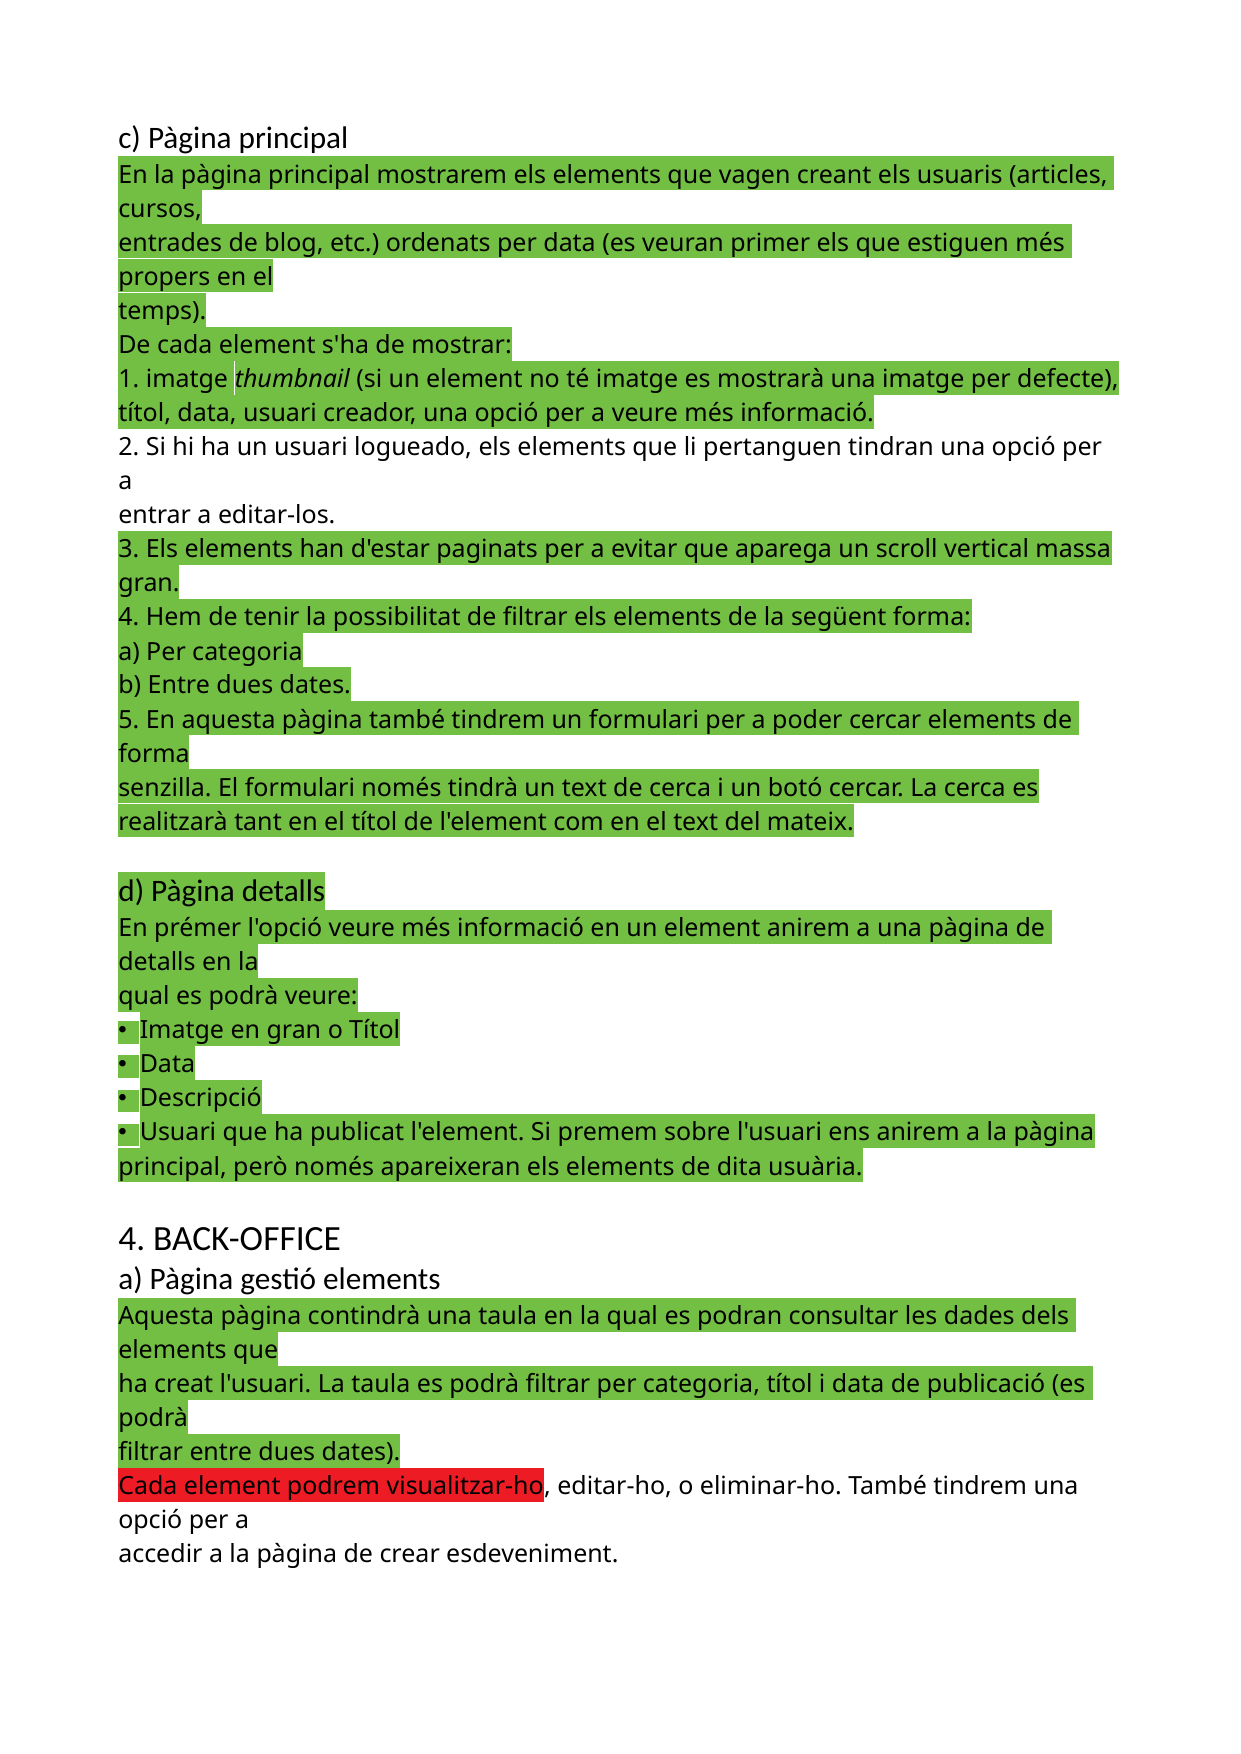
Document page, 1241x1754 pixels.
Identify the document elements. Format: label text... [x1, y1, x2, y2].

text • Descripció [118, 1080, 1122, 1114]
text c) Pàgina principal [118, 118, 1122, 156]
text d) Pàgina detalls [118, 872, 1122, 910]
text a) Per categoria [118, 633, 1122, 667]
text entrar a editar-los. [118, 497, 1122, 531]
text • Data [118, 1046, 1122, 1080]
text accedir a la pàgina de crear esdeveniment. [118, 1536, 1122, 1570]
text De cada element s'ha de mostrar: [118, 327, 1122, 361]
text • Imatge en gran o Títol [118, 1012, 1122, 1046]
text En prémer l'opció veure més informació en un element anirem a una pàgina de detalls en la [118, 910, 1122, 978]
text ha creat l'usuari. La taula es podrà filtrar per categoria, títol i data de publicació (es podrà [118, 1366, 1122, 1434]
text 1. imatge thumbnail (si un element no té imatge es mostrarà una imatge per defecte), [118, 361, 1122, 395]
text b) Entre dues dates. [118, 667, 1122, 701]
text temps). [118, 292, 1122, 327]
text 2. Si hi ha un usuari logueado, els elements que li pertanguen tindran una opció per a [118, 429, 1122, 497]
text a) Pàgina gestió elements [118, 1259, 1122, 1298]
text gran. [118, 565, 1122, 599]
text 4. Hem de tenir la possibilitat de filtrar els elements de la següent forma: [118, 599, 1122, 633]
text Aquesta pàgina contindrà una taula en la qual es podran consultar les dades dels elements que [118, 1298, 1122, 1366]
text 4. BACK-OFFICE [118, 1216, 1122, 1259]
text En la pàgina principal mostrarem els elements que vagen creant els usuaris (articles, cursos, [118, 156, 1122, 224]
text 3. Els elements han d'estar paginats per a evitar que aparega un scroll vertical massa [118, 531, 1122, 565]
text títol, data, usuari creador, una opció per a veure més informació. [118, 395, 1122, 429]
text qual es podrà veure: [118, 978, 1122, 1012]
text entrades de blog, etc.) ordenats per data (es veuran primer els que estiguen més propers en el [118, 224, 1122, 292]
text Cada element podrem visualitzar-ho, editar-ho, o eliminar-ho. També tindrem una opció per a [118, 1468, 1122, 1536]
text realitzarà tant en el títol de l'element com en el text del mateix. [118, 803, 1122, 837]
text 5. En aquesta pàgina també tindrem un formulari per a poder cercar elements de forma [118, 701, 1122, 769]
text principal, però només apareixeran els elements de dita usuària. [118, 1148, 1122, 1182]
text senzilla. El formulari només tindrà un text de cerca i un botó cercar. La cerca es [118, 769, 1122, 803]
text filtrar entre dues dates). [118, 1434, 1122, 1468]
text • Usuari que ha publicat l'element. Si premem sobre l'usuari ens anirem a la pàgina [118, 1114, 1122, 1148]
